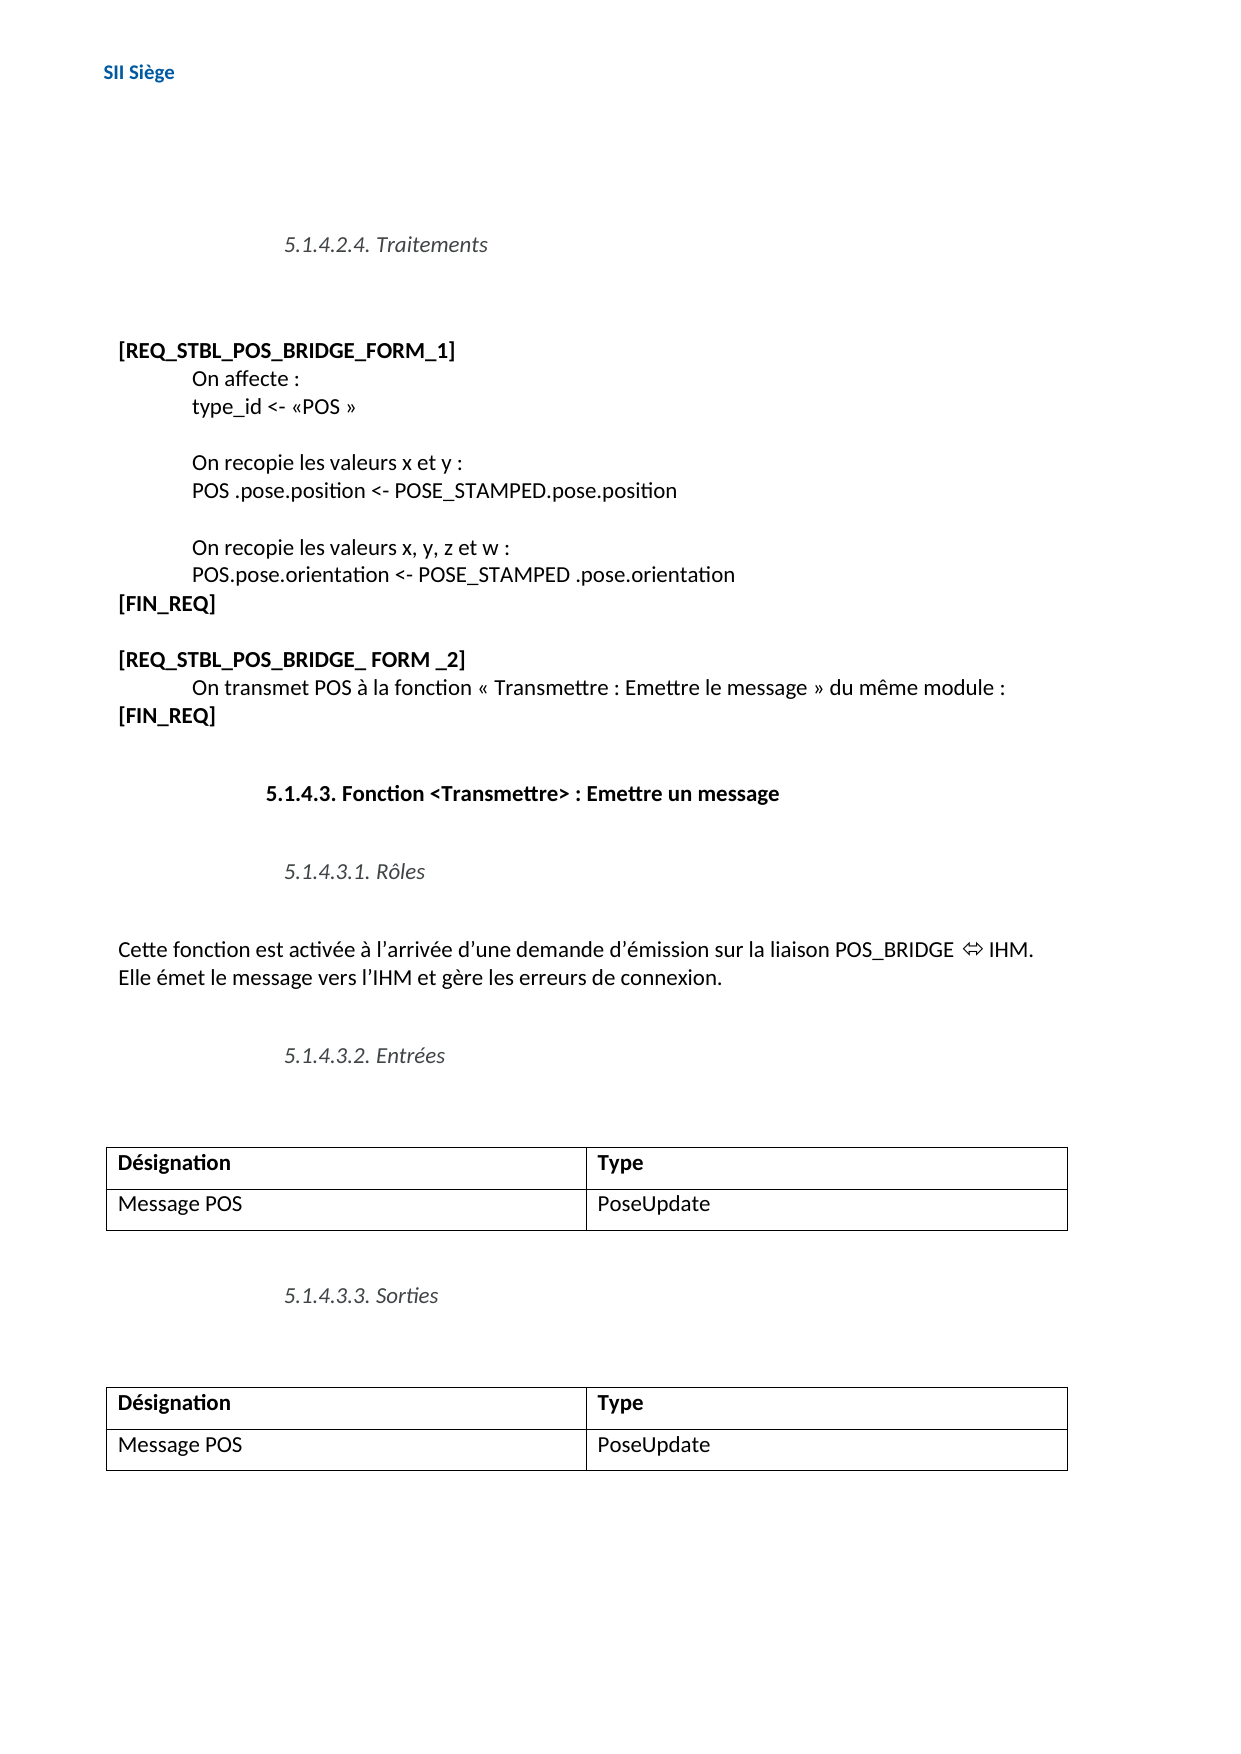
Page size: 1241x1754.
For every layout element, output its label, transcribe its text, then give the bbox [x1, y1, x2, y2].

text type_id <- «POS » [192, 392, 1122, 421]
text Cette fonction est activée à l’arrivée d’une demande d’émission sur la liaison POS_BRIDGE  IHM. [118, 935, 1122, 963]
table_header Désignation [107, 1388, 586, 1429]
table_header Désignation [107, 1148, 586, 1188]
text On transmet POS à la fonction « Transmettre : Emettre le message » du même module : [118, 673, 1122, 701]
table_cell Message POS [107, 1430, 586, 1470]
subtitle Sorties [283, 1281, 1122, 1309]
text [REQ_STBL_POS_BRIDGE_FORM_1] [118, 336, 1122, 364]
table_cell PoseUpdate [587, 1190, 1067, 1230]
table_header Type [587, 1148, 1067, 1188]
subtitle Traitements [283, 230, 1122, 258]
text On recopie les valeurs x et y : [192, 448, 1122, 477]
table_cell PoseUpdate [587, 1430, 1067, 1470]
text On recopie les valeurs x, y, z et w : [192, 533, 1122, 561]
text [FIN_REQ] [118, 701, 1122, 729]
subtitle Entrées [283, 1041, 1122, 1069]
text [REQ_STBL_POS_BRIDGE_ FORM _2] [118, 645, 1122, 673]
text [FIN_REQ] [118, 589, 1122, 617]
text Elle émet le message vers l’IHM et gère les erreurs de connexion. [118, 963, 1122, 991]
table_cell Message POS [107, 1190, 586, 1230]
text POS.pose.orientation <- POSE_STAMPED .pose.orientation [192, 561, 1122, 589]
text POS .pose.position <- POSE_STAMPED.pose.position [192, 477, 1122, 504]
subtitle Fonction <Transmettre> : Emettre un message [192, 779, 1122, 807]
text On affecte : [192, 364, 1122, 392]
subtitle Rôles [283, 857, 1122, 885]
table_header Type [587, 1388, 1067, 1429]
